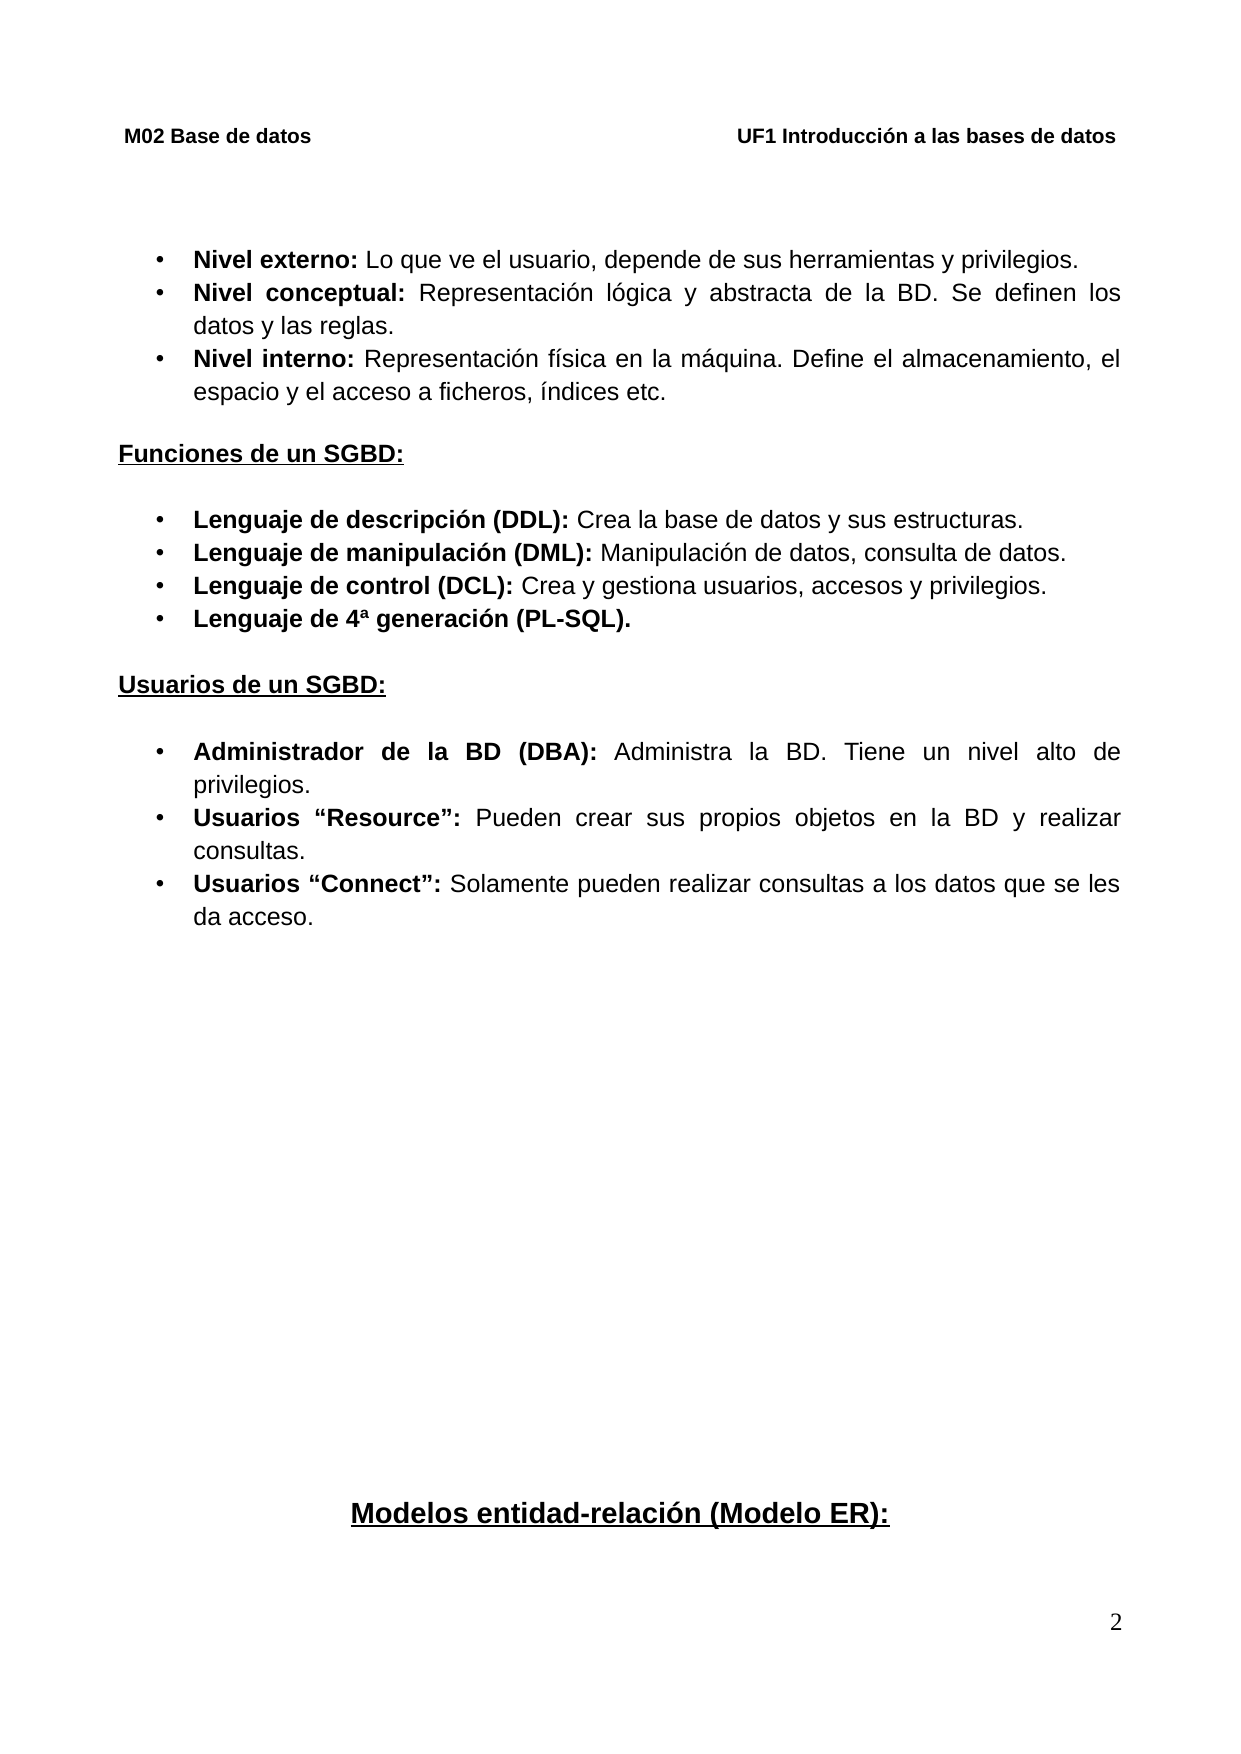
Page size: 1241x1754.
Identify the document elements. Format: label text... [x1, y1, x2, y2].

list Administrador de la BD (DBA): Administra la BD. Tiene un nivel alto de privilegios. [156, 737, 1122, 798]
list Lenguaje de control (DCL): Crea y gestiona usuarios, accesos y privilegios. [156, 571, 1122, 600]
list Nivel conceptual: Representación lógica y abstracta de la BD. Se definen los datos y las reglas. [156, 278, 1122, 340]
text Funciones de un SGBD: [118, 439, 1122, 468]
text Usuarios de un SGBD: [118, 671, 1122, 699]
list Usuarios “Connect”: Solamente pueden realizar consultas a los datos que se les da acceso. [156, 869, 1122, 931]
list Lenguaje de 4ª generación (PL-SQL). [156, 604, 1122, 633]
list Nivel externo: Lo que ve el usuario, depende de sus herramientas y privilegios. [156, 245, 1122, 274]
text Modelos entidad-relación (Modelo ER): [118, 1496, 1122, 1530]
list Lenguaje de descripción (DDL): Crea la base de datos y sus estructuras. [156, 505, 1122, 534]
list Lenguaje de manipulación (DML): Manipulación de datos, consulta de datos. [156, 538, 1122, 567]
list Usuarios “Resource”: Pueden crear sus propios objetos en la BD y realizar consultas. [156, 803, 1122, 864]
list Nivel interno: Representación física en la máquina. Define el almacenamiento, el espacio y el acceso a ficheros, índices etc. [156, 344, 1122, 406]
